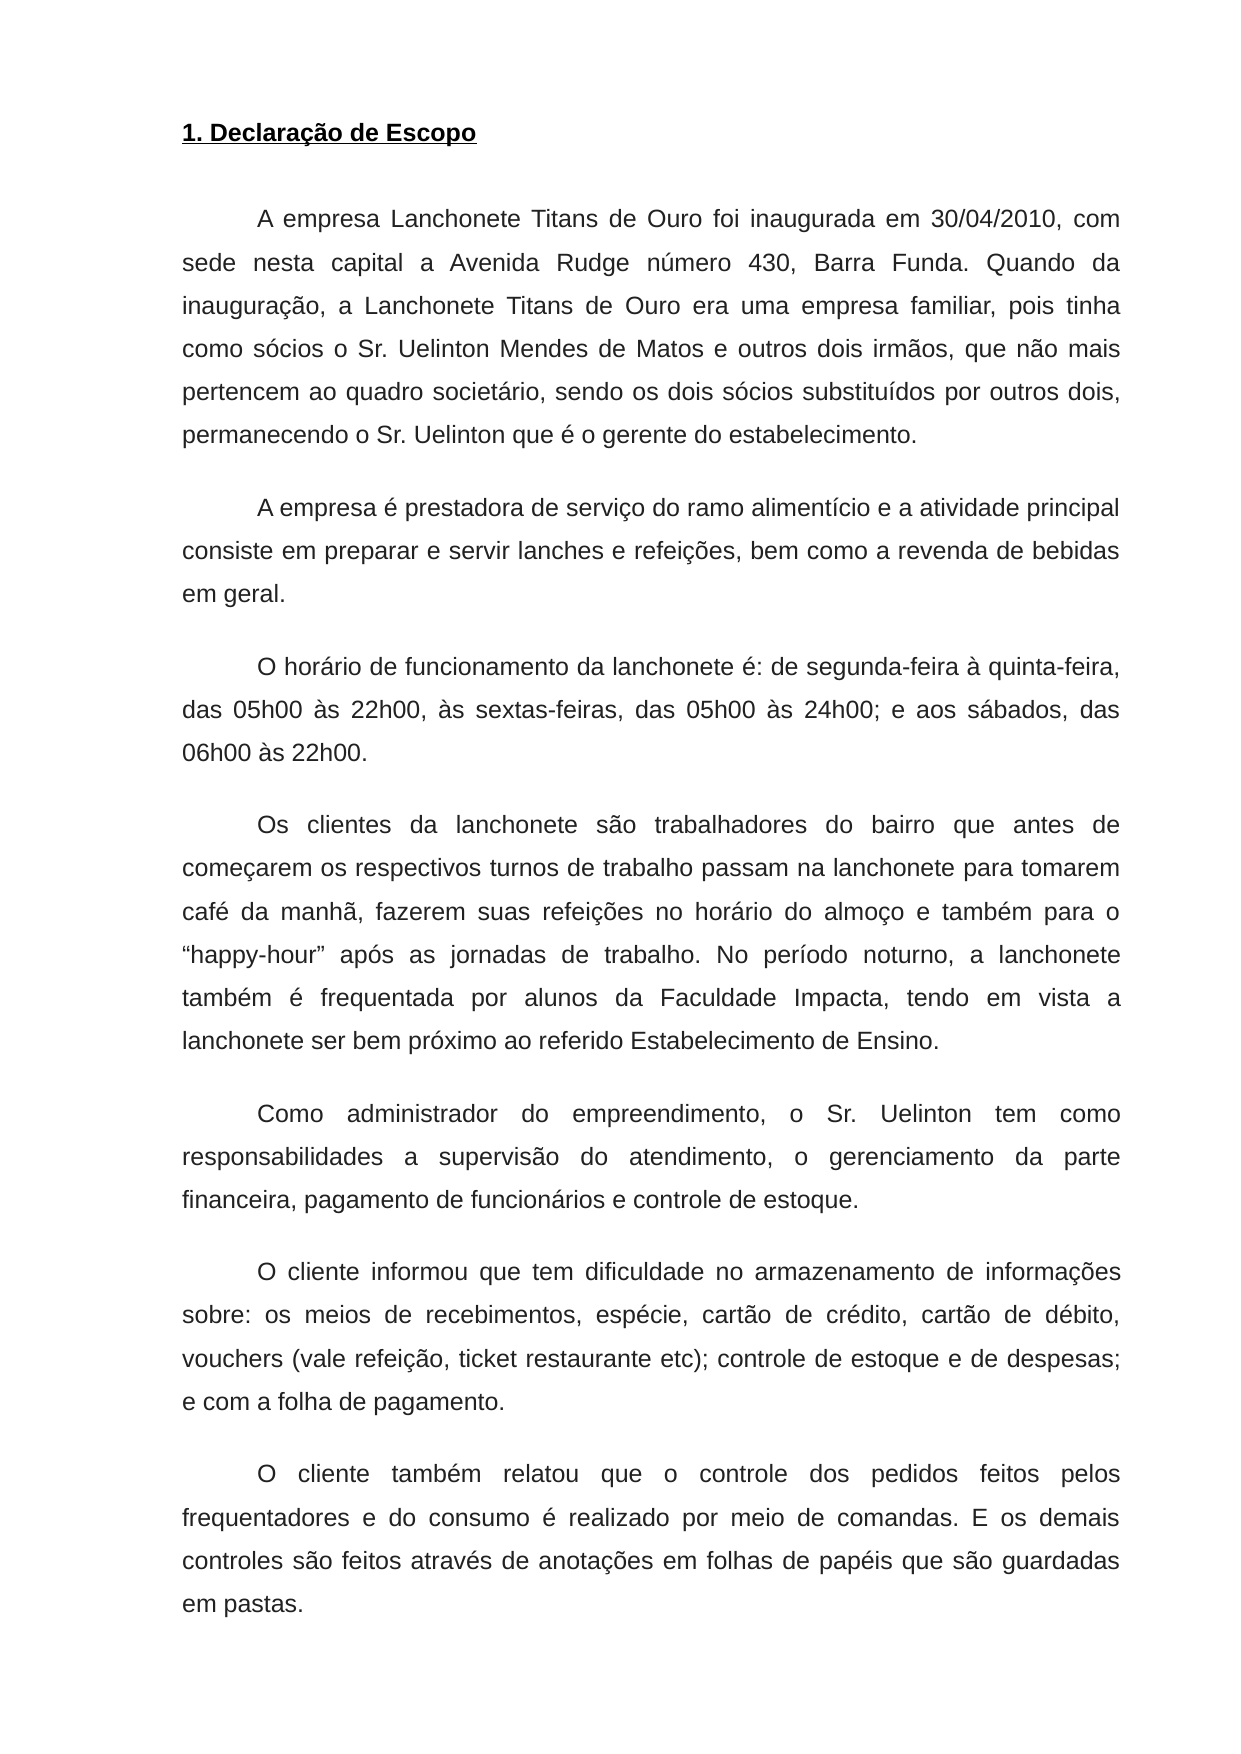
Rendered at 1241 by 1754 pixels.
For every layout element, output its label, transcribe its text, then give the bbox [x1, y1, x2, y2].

text Os clientes da lanchonete são trabalhadores do bairro que antes de começarem os respectivos turnos de trabalho passam na lanchonete para tomarem café da manhã, fazerem suas refeições no horário do almoço e também para o “happy-hour” após as jornadas de trabalho. No período noturno, a lanchonete também é frequentada por alunos da Faculdade Impacta, tendo em vista a lanchonete ser bem próximo ao referido Estabelecimento de Ensino. [182, 810, 1122, 1055]
text O horário de funcionamento da lanchonete é: de segunda-feira à quinta-feira, das 05h00 às 22h00, às sextas-feiras, das 05h00 às 24h00; e aos sábados, das 06h00 às 22h00. [182, 651, 1122, 766]
text O cliente informou que tem dificuldade no armazenamento de informações sobre: os meios de recebimentos, espécie, cartão de crédito, cartão de débito, vouchers (vale refeição, ticket restaurante etc); controle de estoque e de despesas; e com a folha de pagamento. [182, 1257, 1122, 1416]
text O cliente também relatou que o controle dos pedidos feitos pelos frequentadores e do consumo é realizado por meio de comandas. E os demais controles são feitos através de anotações em folhas de papéis que são guardadas em pastas. [182, 1459, 1122, 1617]
text A empresa é prestadora de serviço do ramo alimentício e a atividade principal consiste em preparar e servir lanches e refeições, bem como a revenda de bebidas em geral. [182, 493, 1122, 608]
text 1. Declaração de Escopo [182, 118, 1122, 147]
text Como administrador do empreendimento, o Sr. Uelinton tem como responsabilidades a supervisão do atendimento, o gerenciamento da parte financeira, pagamento de funcionários e controle de estoque. [182, 1098, 1122, 1213]
text A empresa Lanchonete Titans de Ouro foi inaugurada em 30/04/2010, com sede nesta capital a Avenida Rudge número 430, Barra Funda. Quando da inauguração, a Lanchonete Titans de Ouro era uma empresa familiar, pois tinha como sócios o Sr. Uelinton Mendes de Matos e outros dois irmãos, que não mais pertencem ao quadro societário, sendo os dois sócios substituídos por outros dois, permanecendo o Sr. Uelinton que é o gerente do estabelecimento. [182, 204, 1122, 449]
